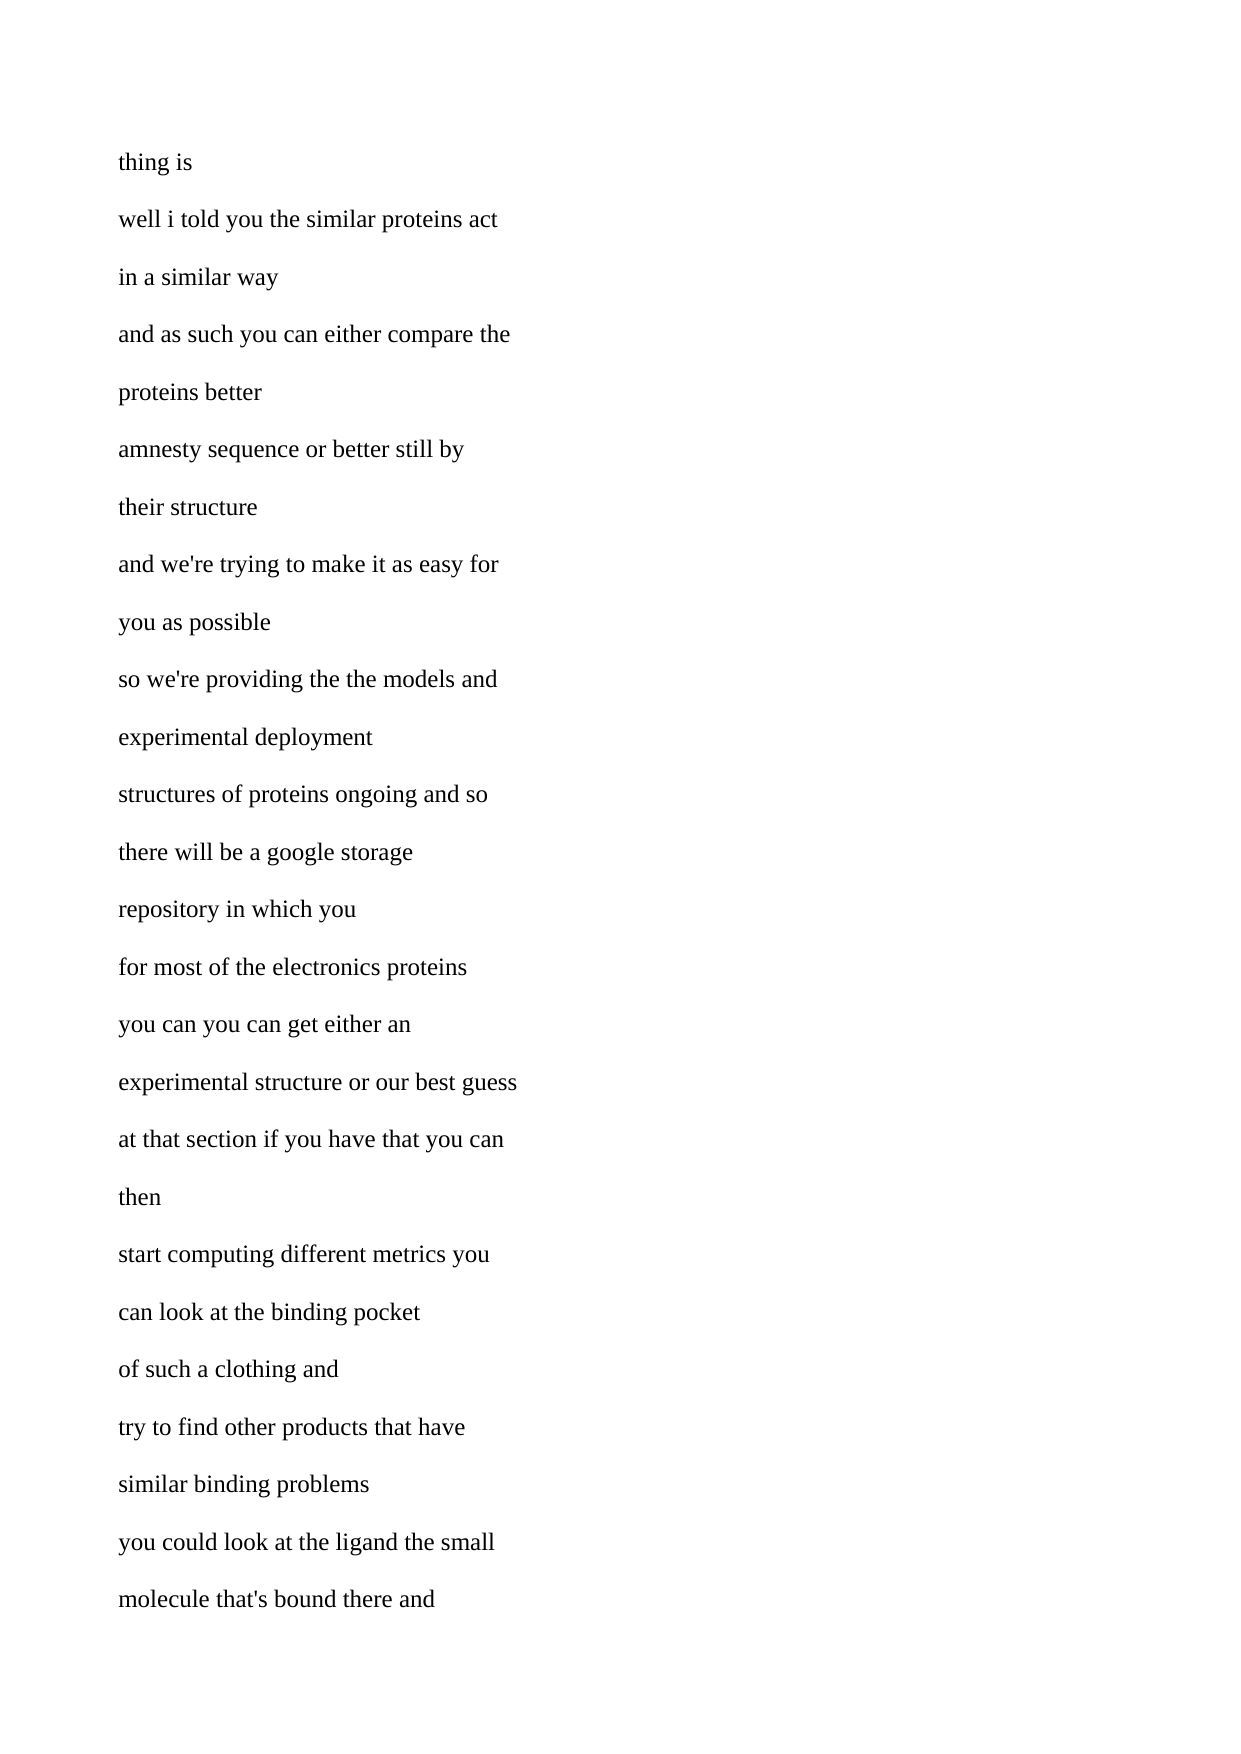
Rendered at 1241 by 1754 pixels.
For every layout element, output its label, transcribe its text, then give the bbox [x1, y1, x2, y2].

text can look at the binding pocket [118, 1297, 1122, 1326]
text then [118, 1182, 1122, 1211]
text experimental deployment [118, 722, 1122, 751]
text so we're providing the the models and [118, 664, 1122, 693]
text well i told you the similar proteins act [118, 204, 1122, 233]
text you could look at the ligand the small [118, 1527, 1122, 1556]
text repository in which you [118, 894, 1122, 923]
text start computing different metrics you [118, 1239, 1122, 1268]
text amnesty sequence or better still by [118, 434, 1122, 463]
text proteins better [118, 377, 1122, 406]
text and as such you can either compare the [118, 319, 1122, 348]
text their structure [118, 492, 1122, 521]
text of such a clothing and [118, 1354, 1122, 1383]
text in a similar way [118, 262, 1122, 291]
text similar binding problems [118, 1469, 1122, 1498]
text and we're trying to make it as easy for [118, 549, 1122, 578]
text experimental structure or our best guess [118, 1067, 1122, 1096]
text molecule that's bound there and [118, 1584, 1122, 1613]
text structures of proteins ongoing and so [118, 779, 1122, 808]
text you as possible [118, 607, 1122, 636]
text at that section if you have that you can [118, 1124, 1122, 1153]
text there will be a google storage [118, 837, 1122, 866]
text for most of the electronics proteins [118, 952, 1122, 981]
text try to find other products that have [118, 1412, 1122, 1441]
text thing is [118, 147, 1122, 176]
text you can you can get either an [118, 1009, 1122, 1038]
